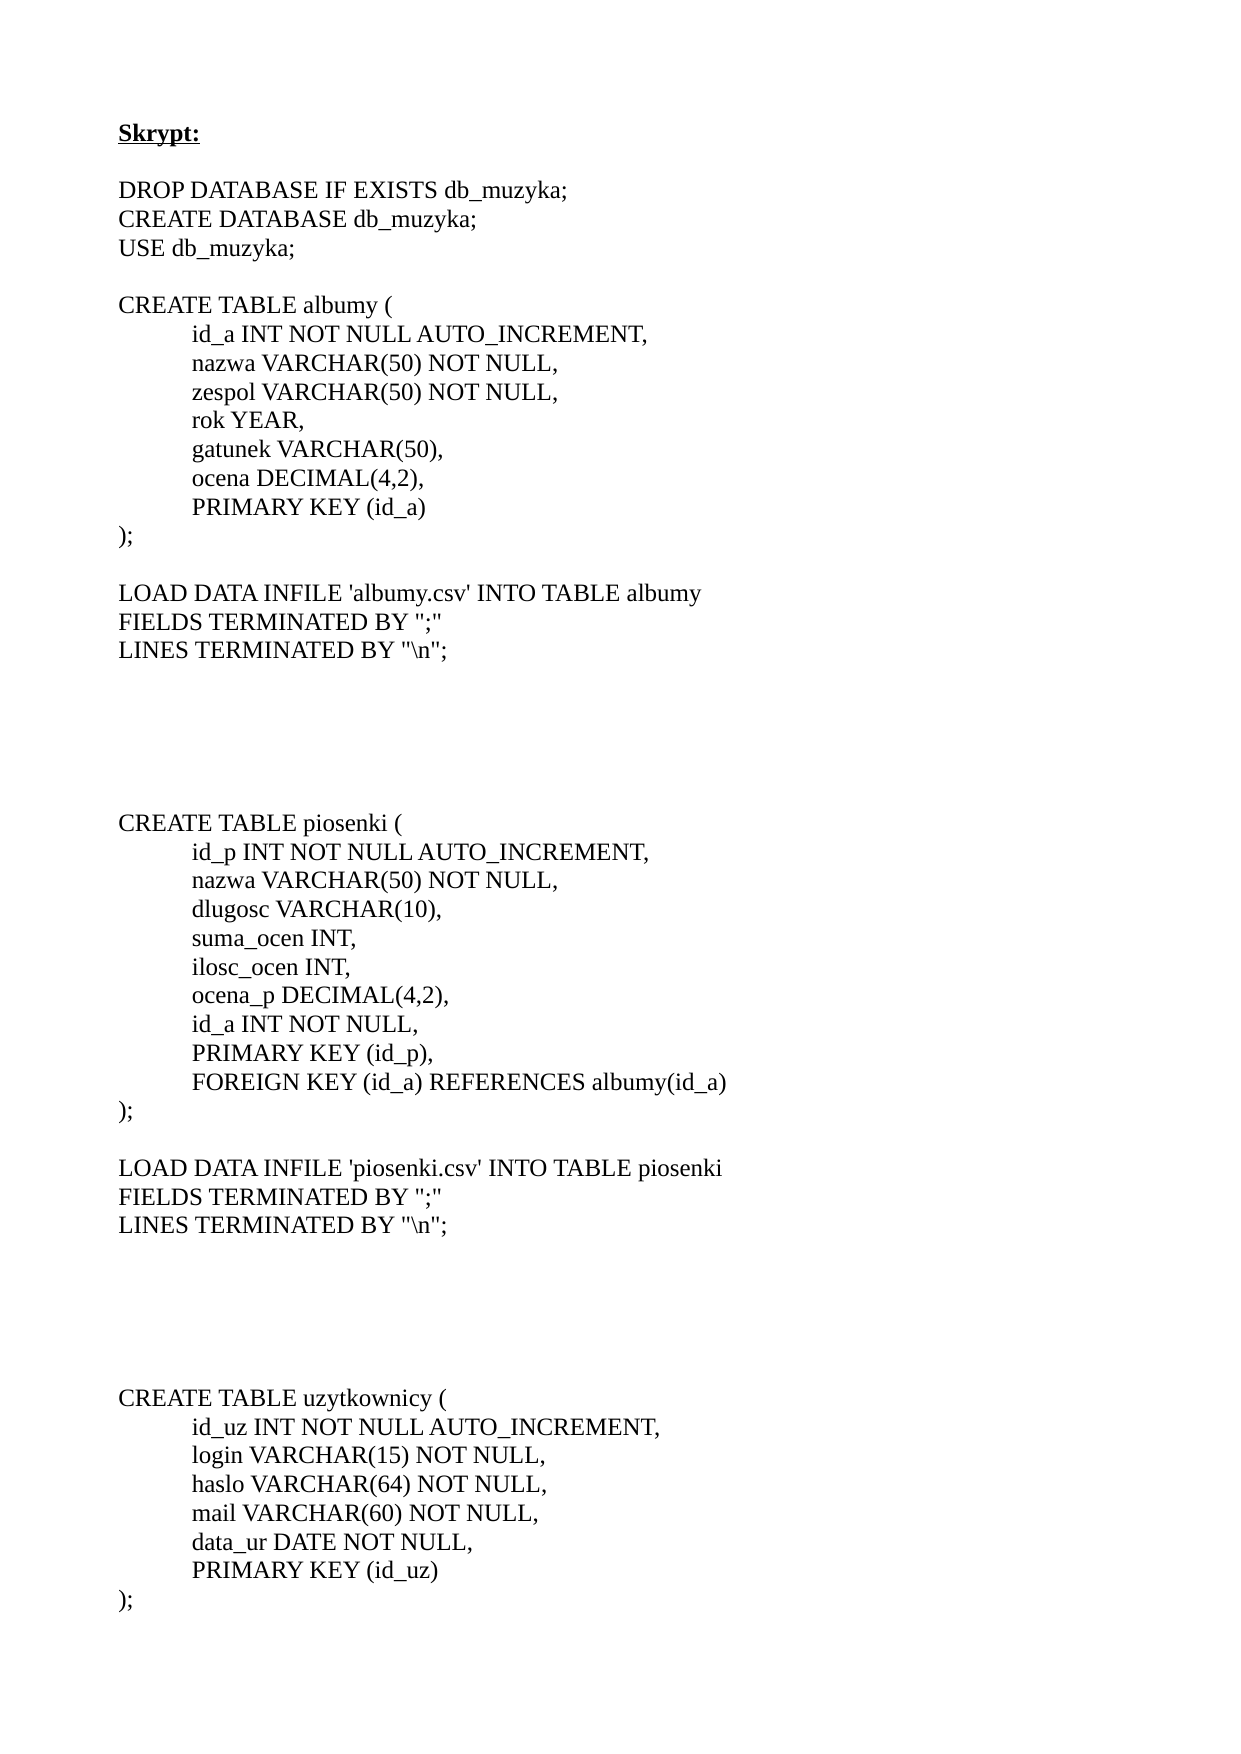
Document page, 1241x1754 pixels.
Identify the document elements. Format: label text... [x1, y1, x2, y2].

text Skrypt: [118, 118, 1122, 147]
text suma_ocen INT, [118, 923, 1122, 952]
text CREATE TABLE piosenki ( [118, 808, 1122, 837]
text login VARCHAR(15) NOT NULL, [118, 1441, 1122, 1469]
text nazwa VARCHAR(50) NOT NULL, [118, 866, 1122, 894]
text zespol VARCHAR(50) NOT NULL, [118, 377, 1122, 406]
text ); [118, 1096, 1122, 1124]
text LOAD DATA INFILE 'piosenki.csv' INTO TABLE piosenki [118, 1153, 1122, 1182]
text ocena_p DECIMAL(4,2), [118, 981, 1122, 1009]
text nazwa VARCHAR(50) NOT NULL, [118, 348, 1122, 377]
text PRIMARY KEY (id_uz) [118, 1556, 1122, 1584]
text ); [118, 521, 1122, 549]
text FIELDS TERMINATED BY ";" [118, 1182, 1122, 1211]
text PRIMARY KEY (id_a) [118, 492, 1122, 521]
text id_uz INT NOT NULL AUTO_INCREMENT, [118, 1412, 1122, 1441]
text ocena DECIMAL(4,2), [118, 463, 1122, 492]
text FOREIGN KEY (id_a) REFERENCES albumy(id_a) [118, 1067, 1122, 1096]
text id_a INT NOT NULL, [118, 1009, 1122, 1038]
text rok YEAR, [118, 406, 1122, 434]
text DROP DATABASE IF EXISTS db_muzyka; [118, 176, 1122, 204]
text mail VARCHAR(60) NOT NULL, [118, 1498, 1122, 1527]
text ); [118, 1584, 1122, 1613]
text haslo VARCHAR(64) NOT NULL, [118, 1469, 1122, 1498]
text PRIMARY KEY (id_p), [118, 1038, 1122, 1067]
text gatunek VARCHAR(50), [118, 434, 1122, 463]
text CREATE TABLE uzytkownicy ( [118, 1383, 1122, 1412]
text LOAD DATA INFILE 'albumy.csv' INTO TABLE albumy [118, 578, 1122, 607]
text CREATE TABLE albumy ( [118, 291, 1122, 319]
text USE db_muzyka; [118, 233, 1122, 262]
text dlugosc VARCHAR(10), [118, 894, 1122, 923]
text id_a INT NOT NULL AUTO_INCREMENT, [118, 319, 1122, 348]
text data_ur DATE NOT NULL, [118, 1527, 1122, 1556]
text LINES TERMINATED BY "\n"; [118, 1211, 1122, 1239]
text LINES TERMINATED BY "\n"; [118, 636, 1122, 664]
text ilosc_ocen INT, [118, 952, 1122, 981]
text FIELDS TERMINATED BY ";" [118, 607, 1122, 636]
text CREATE DATABASE db_muzyka; [118, 204, 1122, 233]
text id_p INT NOT NULL AUTO_INCREMENT, [118, 837, 1122, 866]
